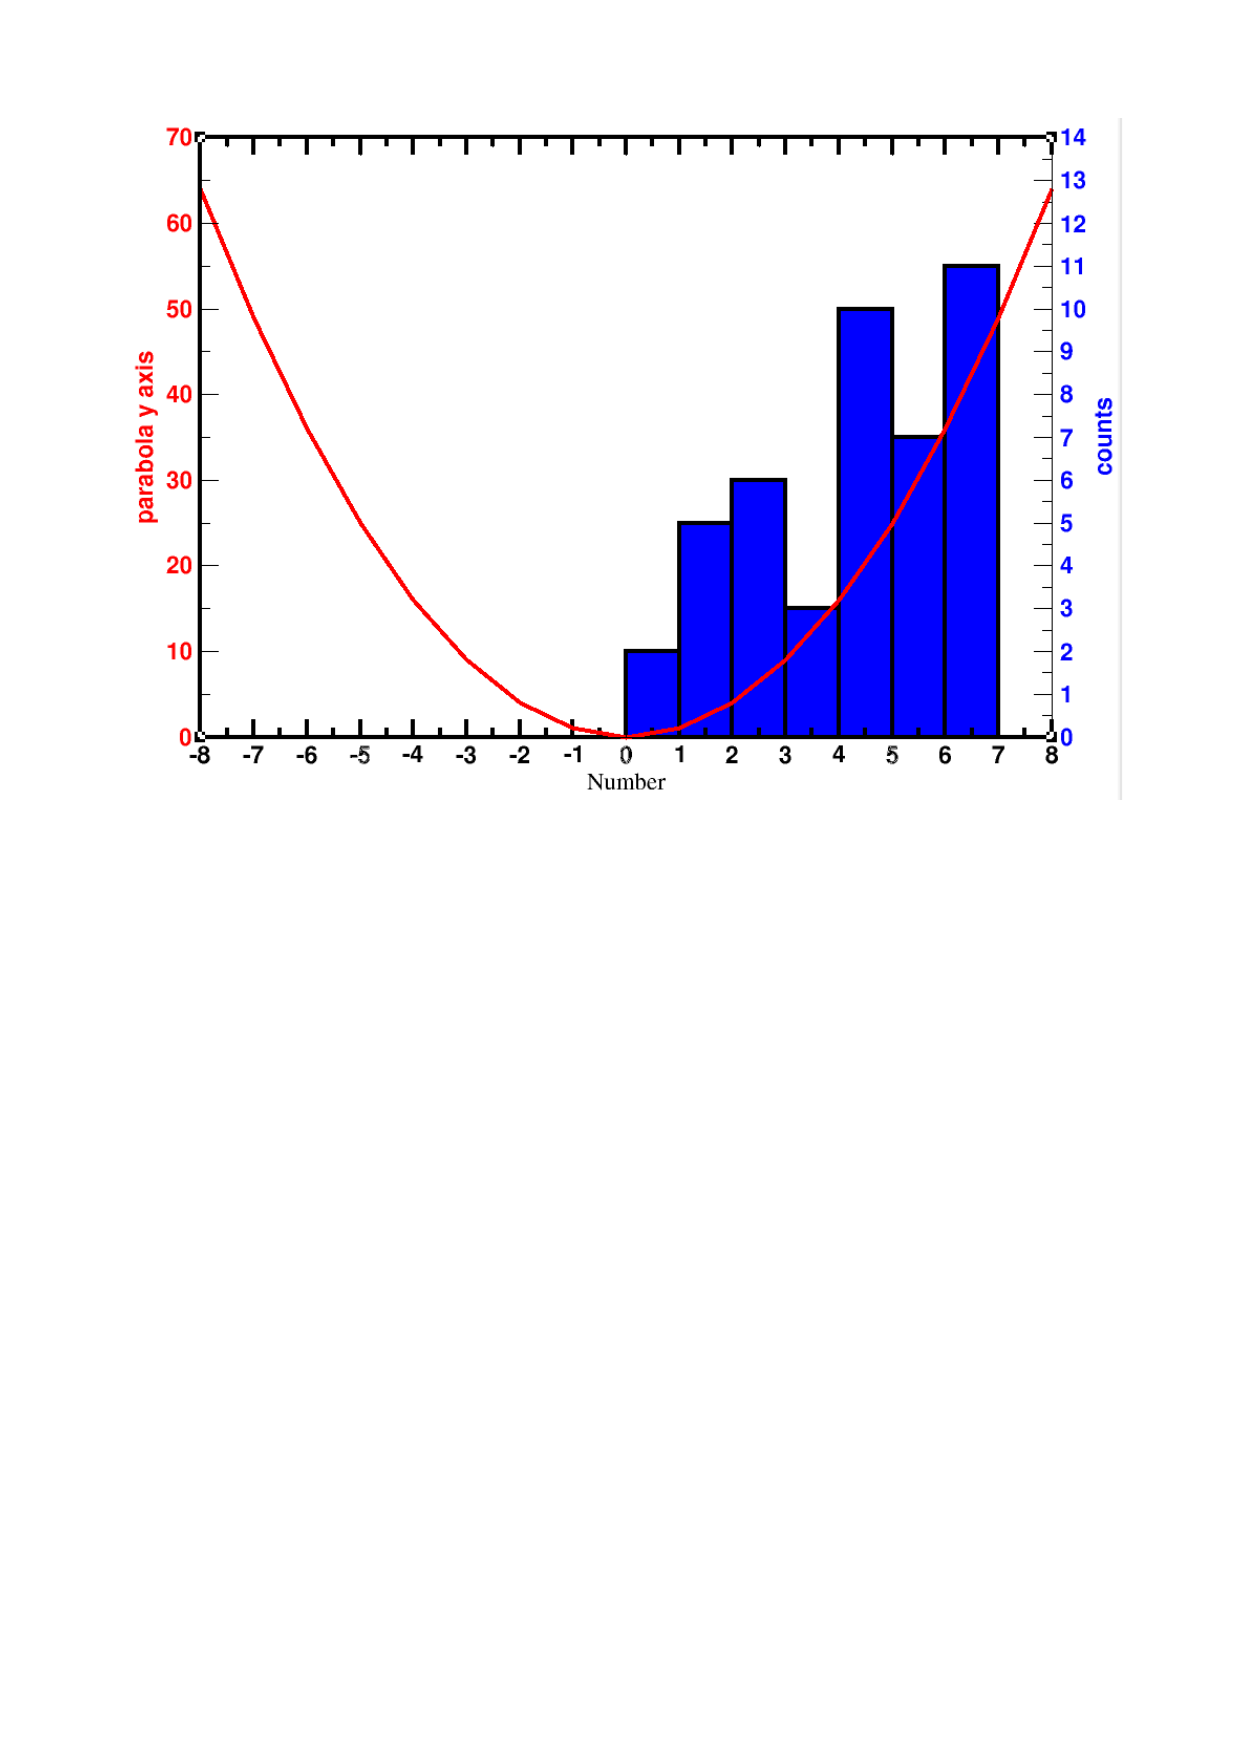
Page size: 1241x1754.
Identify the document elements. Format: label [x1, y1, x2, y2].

picture [118, 118, 1123, 800]
